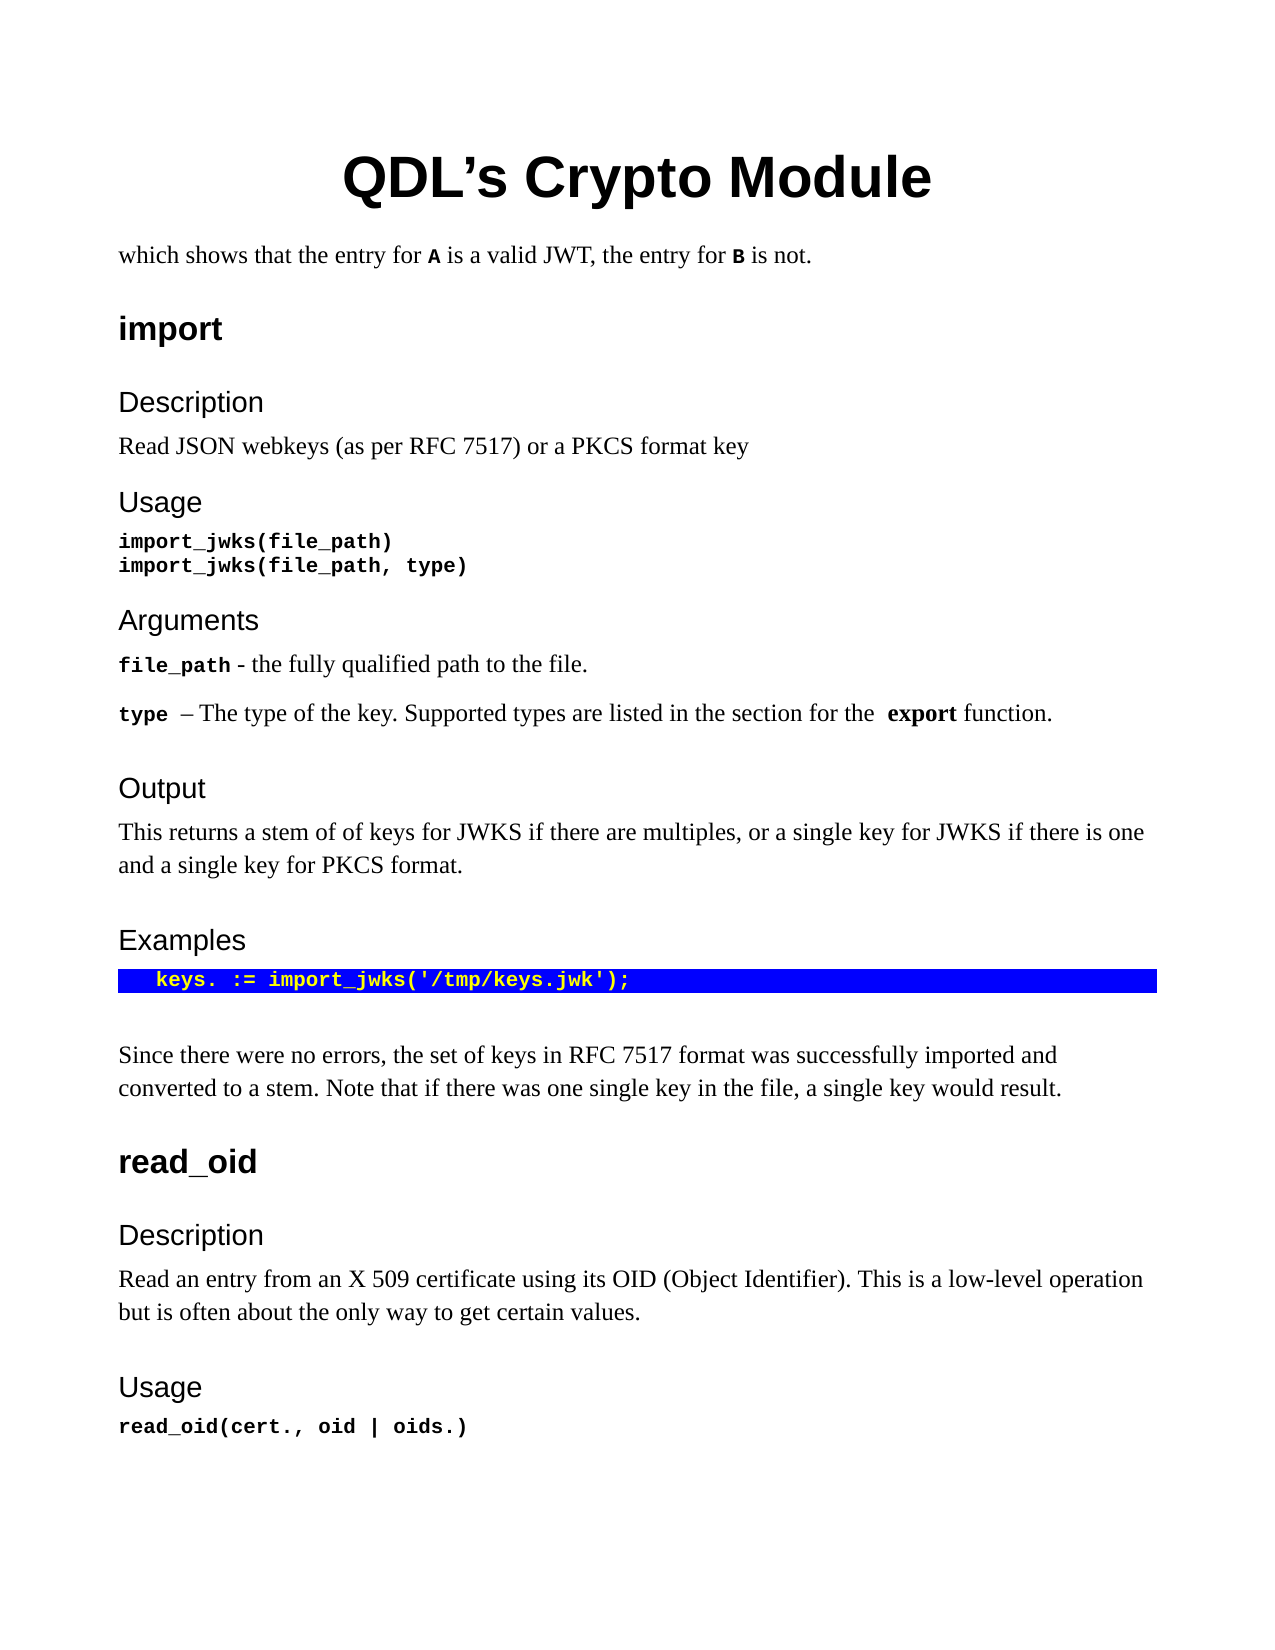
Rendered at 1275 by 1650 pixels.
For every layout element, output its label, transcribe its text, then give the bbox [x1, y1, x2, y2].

subtitle Examples [118, 923, 1157, 957]
subtitle read_oid [118, 1142, 1157, 1181]
text This returns a stem of of keys for JWKS if there are multiples, or a single key for JWKS if there is one and a single key for PKCS format. [118, 817, 1157, 879]
subtitle Description [118, 385, 1157, 419]
text import_jwks(file_path) [118, 531, 1157, 555]
text which shows that the entry for A is a valid JWT, the entry for B is not. [118, 240, 1157, 269]
text Since there were no errors, the set of keys in RFC 7517 format was successfully imported and converted to a stem. Note that if there was one single key in the file, a single key would result. [118, 1040, 1157, 1102]
subtitle Arguments [118, 603, 1157, 637]
text type – The type of the key. Supported types are listed in the section for the export function. [118, 698, 1157, 727]
subtitle Usage [118, 1370, 1157, 1403]
text read_oid(cert., oid | oids.) [118, 1416, 1157, 1439]
text import_jwks(file_path, type) [118, 555, 1157, 578]
text Read an entry from an X 509 certificate using its OID (Object Identifier). This is a low-level operation but is often about the only way to get certain values. [118, 1264, 1157, 1326]
text file_path - the fully qualified path to the file. [118, 649, 1157, 679]
text keys. := import_jwks('/tmp/keys.jwk'); [118, 969, 1157, 993]
text Read JSON webkeys (as per RFC 7517) or a PKCS format key [118, 431, 1157, 460]
subtitle Usage [118, 485, 1157, 518]
subtitle Output [118, 771, 1157, 805]
subtitle Description [118, 1218, 1157, 1252]
subtitle import [118, 309, 1157, 348]
